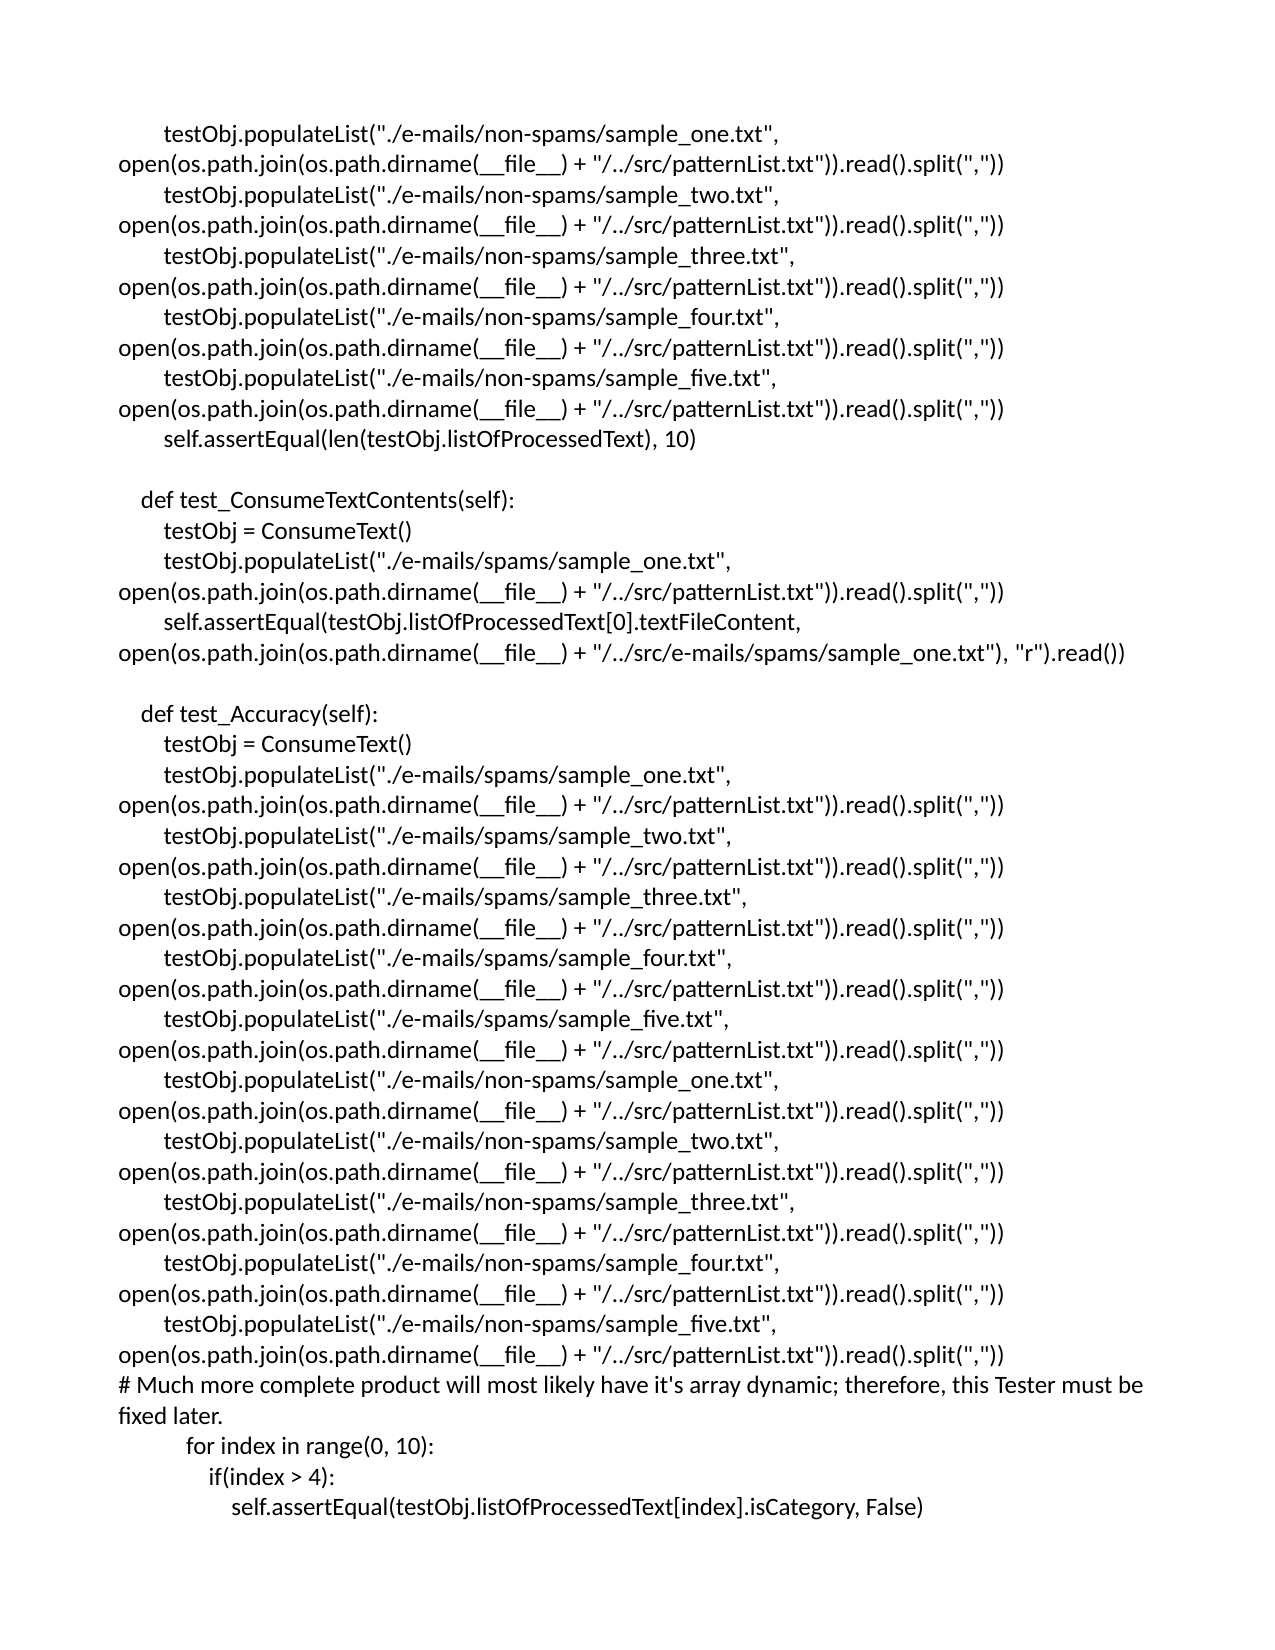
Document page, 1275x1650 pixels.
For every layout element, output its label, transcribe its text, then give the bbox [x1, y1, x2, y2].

text testObj.populateList("./e-mails/spams/sample_two.txt", open(os.path.join(os.path.dirname(__file__) + "/../src/patternList.txt")).read().split(",")) [118, 820, 1157, 881]
text testObj.populateList("./e-mails/non-spams/sample_two.txt", open(os.path.join(os.path.dirname(__file__) + "/../src/patternList.txt")).read().split(",")) [118, 1125, 1157, 1186]
text testObj.populateList("./e-mails/non-spams/sample_three.txt", open(os.path.join(os.path.dirname(__file__) + "/../src/patternList.txt")).read().split(",")) [118, 240, 1157, 301]
text testObj.populateList("./e-mails/spams/sample_three.txt", open(os.path.join(os.path.dirname(__file__) + "/../src/patternList.txt")).read().split(",")) [118, 881, 1157, 942]
text testObj.populateList("./e-mails/non-spams/sample_four.txt", open(os.path.join(os.path.dirname(__file__) + "/../src/patternList.txt")).read().split(",")) [118, 301, 1157, 362]
text testObj.populateList("./e-mails/non-spams/sample_one.txt", open(os.path.join(os.path.dirname(__file__) + "/../src/patternList.txt")).read().split(",")) [118, 1064, 1157, 1125]
text def test_ConsumeTextContents(self): [118, 484, 1157, 515]
text testObj.populateList("./e-mails/non-spams/sample_two.txt", open(os.path.join(os.path.dirname(__file__) + "/../src/patternList.txt")).read().split(",")) [118, 179, 1157, 240]
text testObj.populateList("./e-mails/spams/sample_five.txt", open(os.path.join(os.path.dirname(__file__) + "/../src/patternList.txt")).read().split(",")) [118, 1003, 1157, 1064]
text testObj.populateList("./e-mails/non-spams/sample_five.txt", open(os.path.join(os.path.dirname(__file__) + "/../src/patternList.txt")).read().split(",")) [118, 1308, 1157, 1369]
text testObj = ConsumeText() [118, 728, 1157, 759]
text for index in range(0, 10): [118, 1431, 1157, 1461]
text self.assertEqual(testObj.listOfProcessedText[0].textFileContent, open(os.path.join(os.path.dirname(__file__) + "/../src/e-mails/spams/sample_one.txt"), "r").read()) [118, 606, 1157, 667]
text if(index > 4): [118, 1461, 1157, 1492]
text self.assertEqual(len(testObj.listOfProcessedText), 10) [118, 423, 1157, 454]
text testObj.populateList("./e-mails/non-spams/sample_three.txt", open(os.path.join(os.path.dirname(__file__) + "/../src/patternList.txt")).read().split(",")) [118, 1186, 1157, 1247]
text testObj.populateList("./e-mails/spams/sample_one.txt", open(os.path.join(os.path.dirname(__file__) + "/../src/patternList.txt")).read().split(",")) [118, 545, 1157, 606]
text def test_Accuracy(self): [118, 698, 1157, 728]
text testObj.populateList("./e-mails/non-spams/sample_four.txt", open(os.path.join(os.path.dirname(__file__) + "/../src/patternList.txt")).read().split(",")) [118, 1247, 1157, 1308]
text testObj = ConsumeText() [118, 515, 1157, 545]
text testObj.populateList("./e-mails/non-spams/sample_one.txt", open(os.path.join(os.path.dirname(__file__) + "/../src/patternList.txt")).read().split(",")) [118, 118, 1157, 179]
text testObj.populateList("./e-mails/spams/sample_four.txt", open(os.path.join(os.path.dirname(__file__) + "/../src/patternList.txt")).read().split(",")) [118, 942, 1157, 1003]
text testObj.populateList("./e-mails/non-spams/sample_five.txt", open(os.path.join(os.path.dirname(__file__) + "/../src/patternList.txt")).read().split(",")) [118, 362, 1157, 423]
text self.assertEqual(testObj.listOfProcessedText[index].isCategory, False) [118, 1492, 1157, 1522]
text testObj.populateList("./e-mails/spams/sample_one.txt", open(os.path.join(os.path.dirname(__file__) + "/../src/patternList.txt")).read().split(",")) [118, 759, 1157, 820]
text # Much more complete product will most likely have it's array dynamic; therefore, this Tester must be fixed later. [118, 1369, 1157, 1431]
